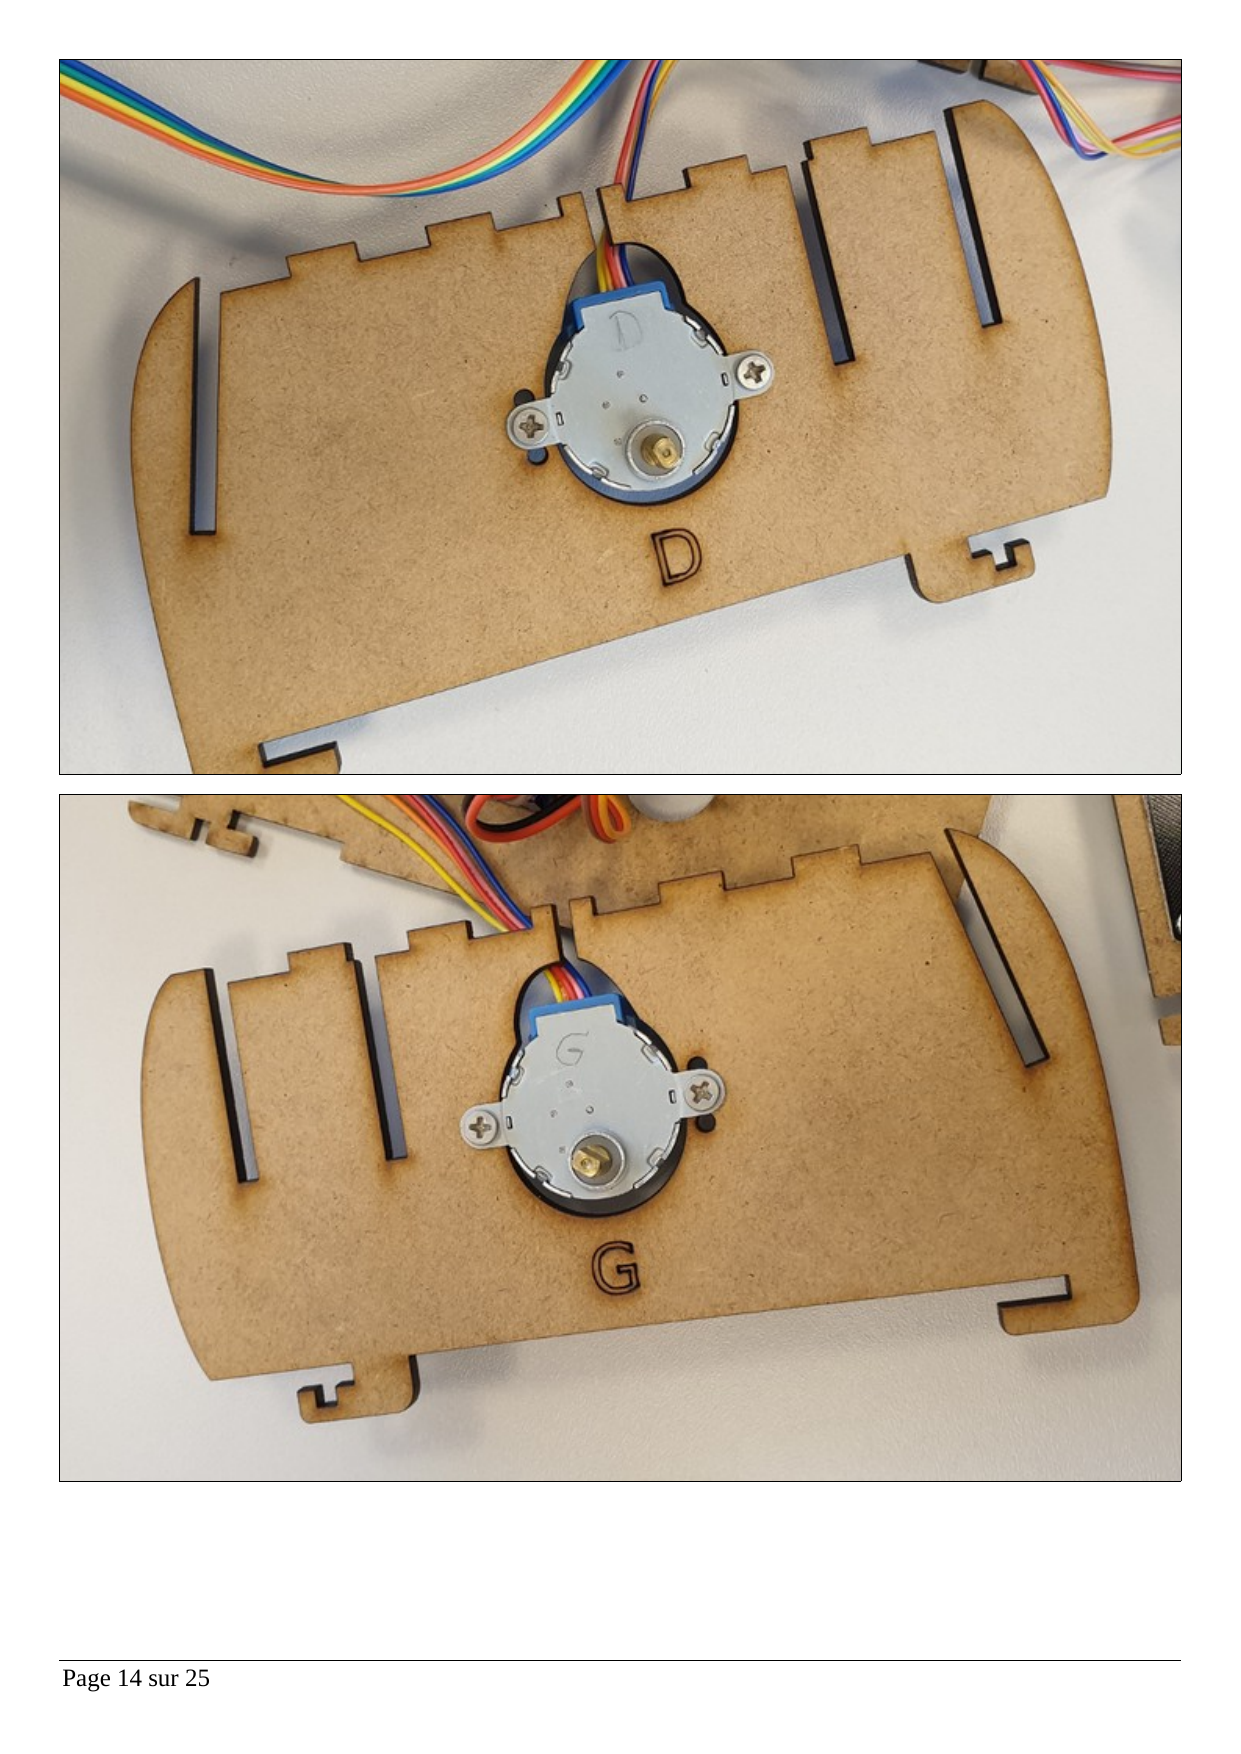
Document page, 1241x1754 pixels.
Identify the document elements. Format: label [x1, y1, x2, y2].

picture [60, 795, 1181, 1481]
picture [60, 60, 1181, 774]
